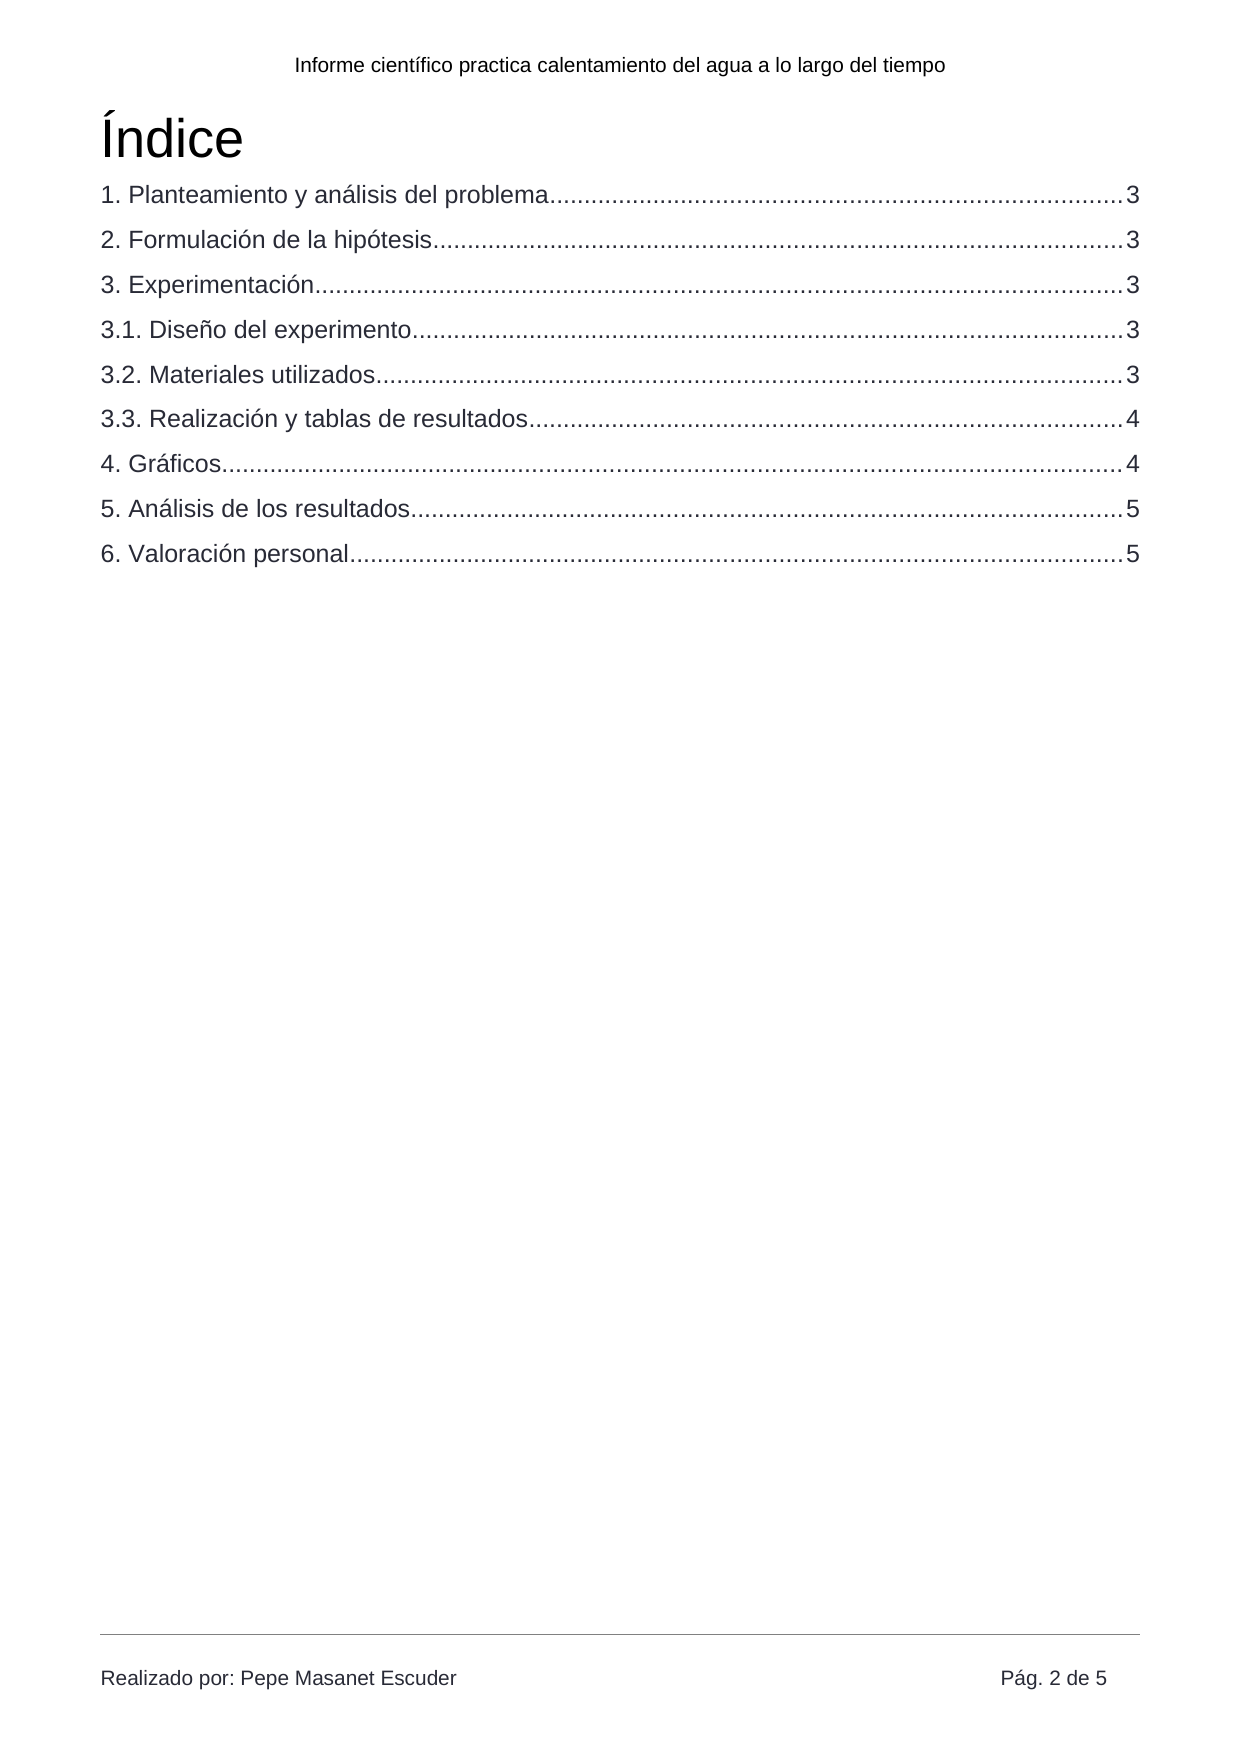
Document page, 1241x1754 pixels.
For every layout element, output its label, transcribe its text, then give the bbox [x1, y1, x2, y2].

text 2. Formulación de la hipótesis 3 [100, 225, 1140, 254]
text 6. Valoración personal 5 [100, 539, 1140, 568]
text 5. Análisis de los resultados 5 [100, 494, 1140, 523]
text 3.2. Materiales utilizados 3 [100, 360, 1140, 388]
text 3.3. Realización y tablas de resultados 4 [100, 404, 1140, 433]
text 3. Experimentación 3 [100, 270, 1140, 299]
text 1. Planteamiento y análisis del problema 3 [100, 181, 1140, 209]
title Índice [100, 106, 1140, 169]
text 4. Gráficos 4 [100, 449, 1140, 478]
text 3.1. Diseño del experimento 3 [100, 315, 1140, 344]
